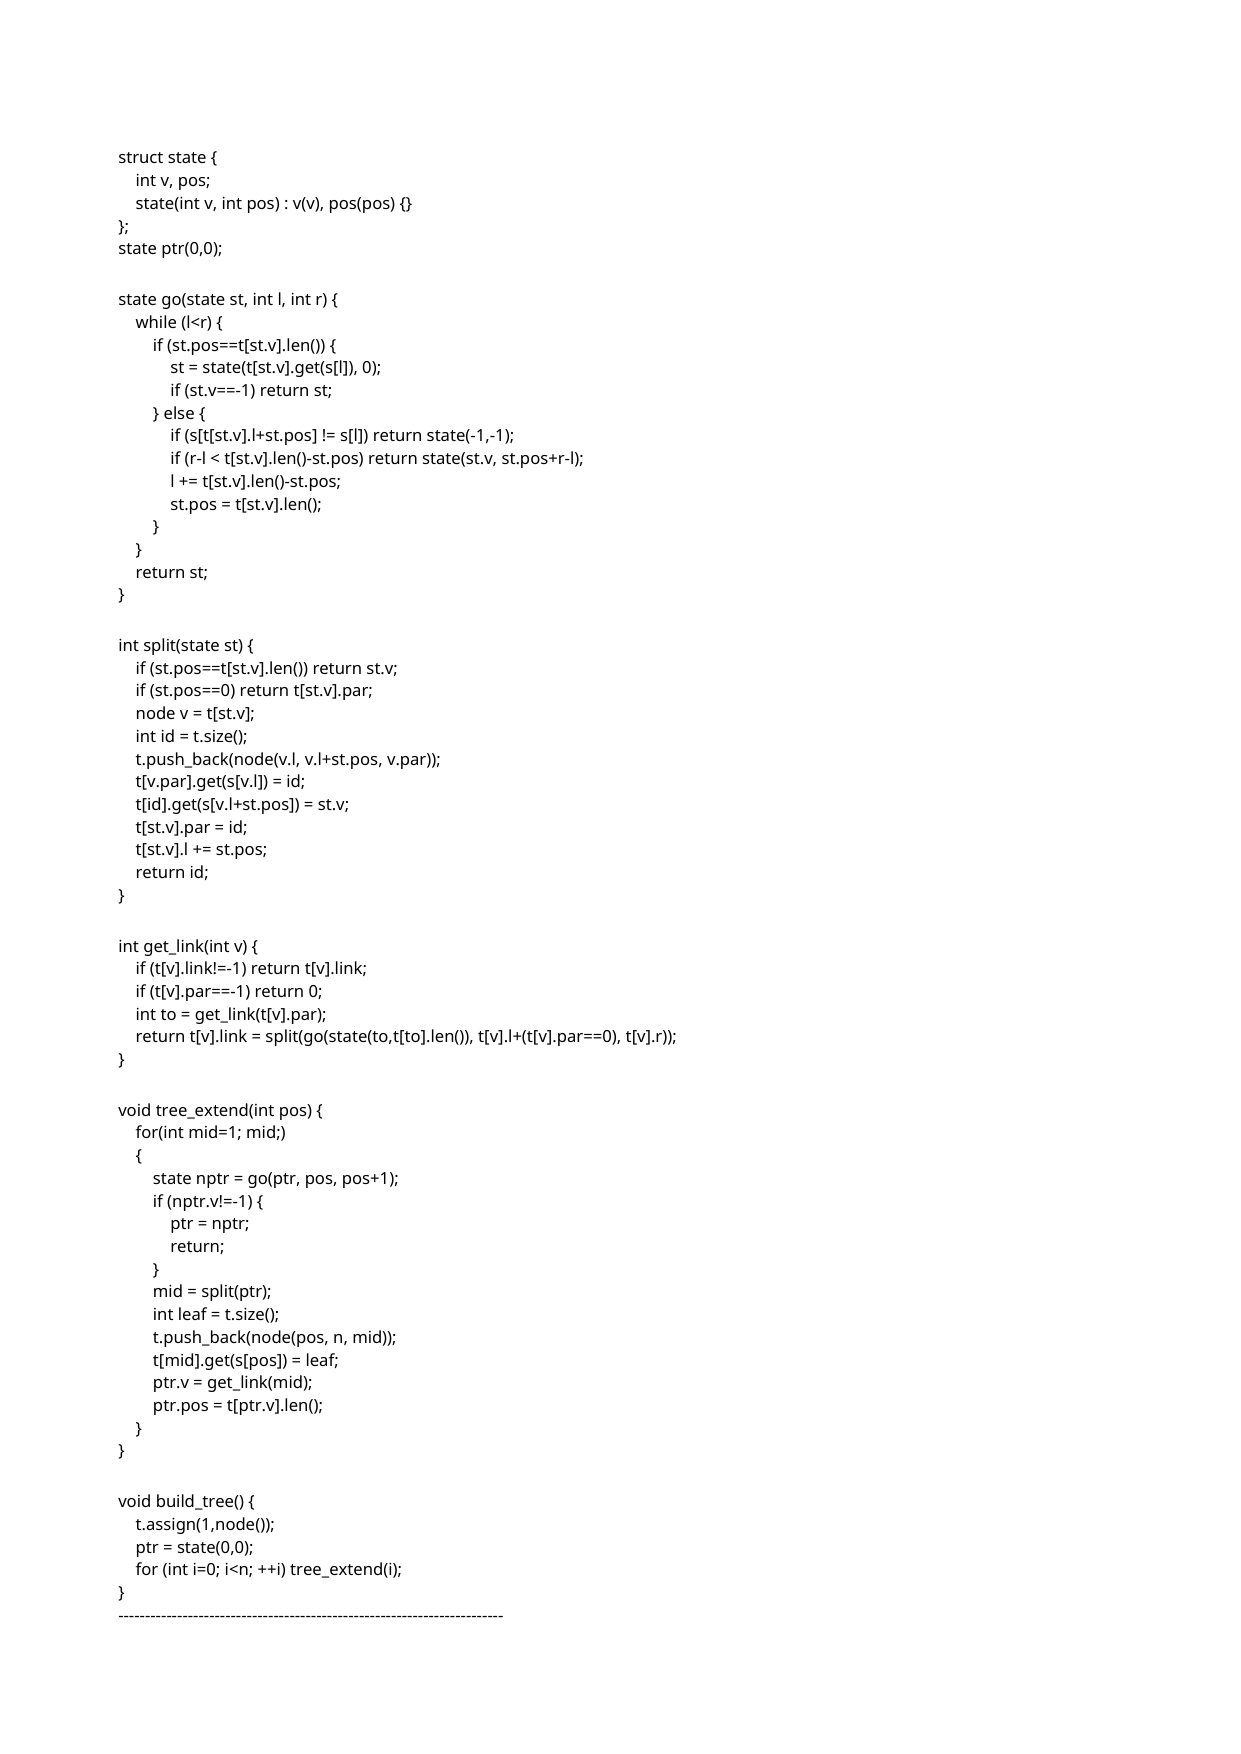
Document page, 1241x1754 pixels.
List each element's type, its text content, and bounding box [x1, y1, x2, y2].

text } [118, 537, 1122, 560]
text t.push_back(node(pos, n, mid)); [118, 1326, 1122, 1348]
text } [118, 583, 1122, 606]
text ptr = nptr; [118, 1212, 1122, 1235]
text void build_tree() { [118, 1490, 1122, 1512]
text state(int v, int pos) : v(v), pos(pos) {} [118, 192, 1122, 214]
text } [118, 1581, 1122, 1603]
text t[st.v].l += st.pos; [118, 838, 1122, 861]
text if (s[t[st.v].l+st.pos] != s[l]) return state(-1,-1); [118, 424, 1122, 447]
text } [118, 1439, 1122, 1462]
text node v = t[st.v]; [118, 702, 1122, 724]
text int leaf = t.size(); [118, 1303, 1122, 1326]
text st.pos = t[st.v].len(); [118, 492, 1122, 515]
text int split(state st) { [118, 634, 1122, 656]
text }; [118, 214, 1122, 237]
text t.push_back(node(v.l, v.l+st.pos, v.par)); [118, 747, 1122, 770]
text } [118, 1048, 1122, 1070]
text state go(state st, int l, int r) { [118, 288, 1122, 310]
text mid = split(ptr); [118, 1280, 1122, 1303]
text while (l<r) { [118, 310, 1122, 333]
text state ptr(0,0); [118, 237, 1122, 260]
text if (st.pos==0) return t[st.v].par; [118, 679, 1122, 702]
text { [118, 1144, 1122, 1167]
text struct state { [118, 146, 1122, 169]
text return t[v].link = split(go(state(to,t[to].len()), t[v].l+(t[v].par==0), t[v].r)); [118, 1025, 1122, 1048]
text t[id].get(s[v.l+st.pos]) = st.v; [118, 793, 1122, 815]
text if (t[v].link!=-1) return t[v].link; [118, 957, 1122, 979]
text int get_link(int v) { [118, 934, 1122, 957]
text ptr.pos = t[ptr.v].len(); [118, 1394, 1122, 1416]
text t[v.par].get(s[v.l]) = id; [118, 770, 1122, 793]
text for (int i=0; i<n; ++i) tree_extend(i); [118, 1558, 1122, 1581]
text int to = get_link(t[v].par); [118, 1002, 1122, 1025]
text ptr.v = get_link(mid); [118, 1371, 1122, 1394]
text } [118, 883, 1122, 906]
text } [118, 1416, 1122, 1439]
text } [118, 1257, 1122, 1280]
text t[mid].get(s[pos]) = leaf; [118, 1348, 1122, 1371]
text if (nptr.v!=-1) { [118, 1189, 1122, 1212]
text } [118, 515, 1122, 537]
text if (st.pos==t[st.v].len()) { [118, 333, 1122, 356]
text void tree_extend(int pos) { [118, 1098, 1122, 1121]
text int id = t.size(); [118, 724, 1122, 747]
text l += t[st.v].len()-st.pos; [118, 469, 1122, 492]
text ------------------------------------------------------------------------ [118, 1603, 1122, 1626]
text for(int mid=1; mid;) [118, 1121, 1122, 1144]
text if (st.v==-1) return st; [118, 378, 1122, 401]
text return; [118, 1235, 1122, 1257]
text ptr = state(0,0); [118, 1535, 1122, 1558]
text t.assign(1,node()); [118, 1512, 1122, 1535]
text state nptr = go(ptr, pos, pos+1); [118, 1167, 1122, 1189]
text t[st.v].par = id; [118, 815, 1122, 838]
text if (st.pos==t[st.v].len()) return st.v; [118, 656, 1122, 679]
text return id; [118, 861, 1122, 883]
text int v, pos; [118, 169, 1122, 192]
text if (r-l < t[st.v].len()-st.pos) return state(st.v, st.pos+r-l); [118, 447, 1122, 469]
text } else { [118, 401, 1122, 424]
text if (t[v].par==-1) return 0; [118, 979, 1122, 1002]
text return st; [118, 560, 1122, 583]
text st = state(t[st.v].get(s[l]), 0); [118, 356, 1122, 378]
